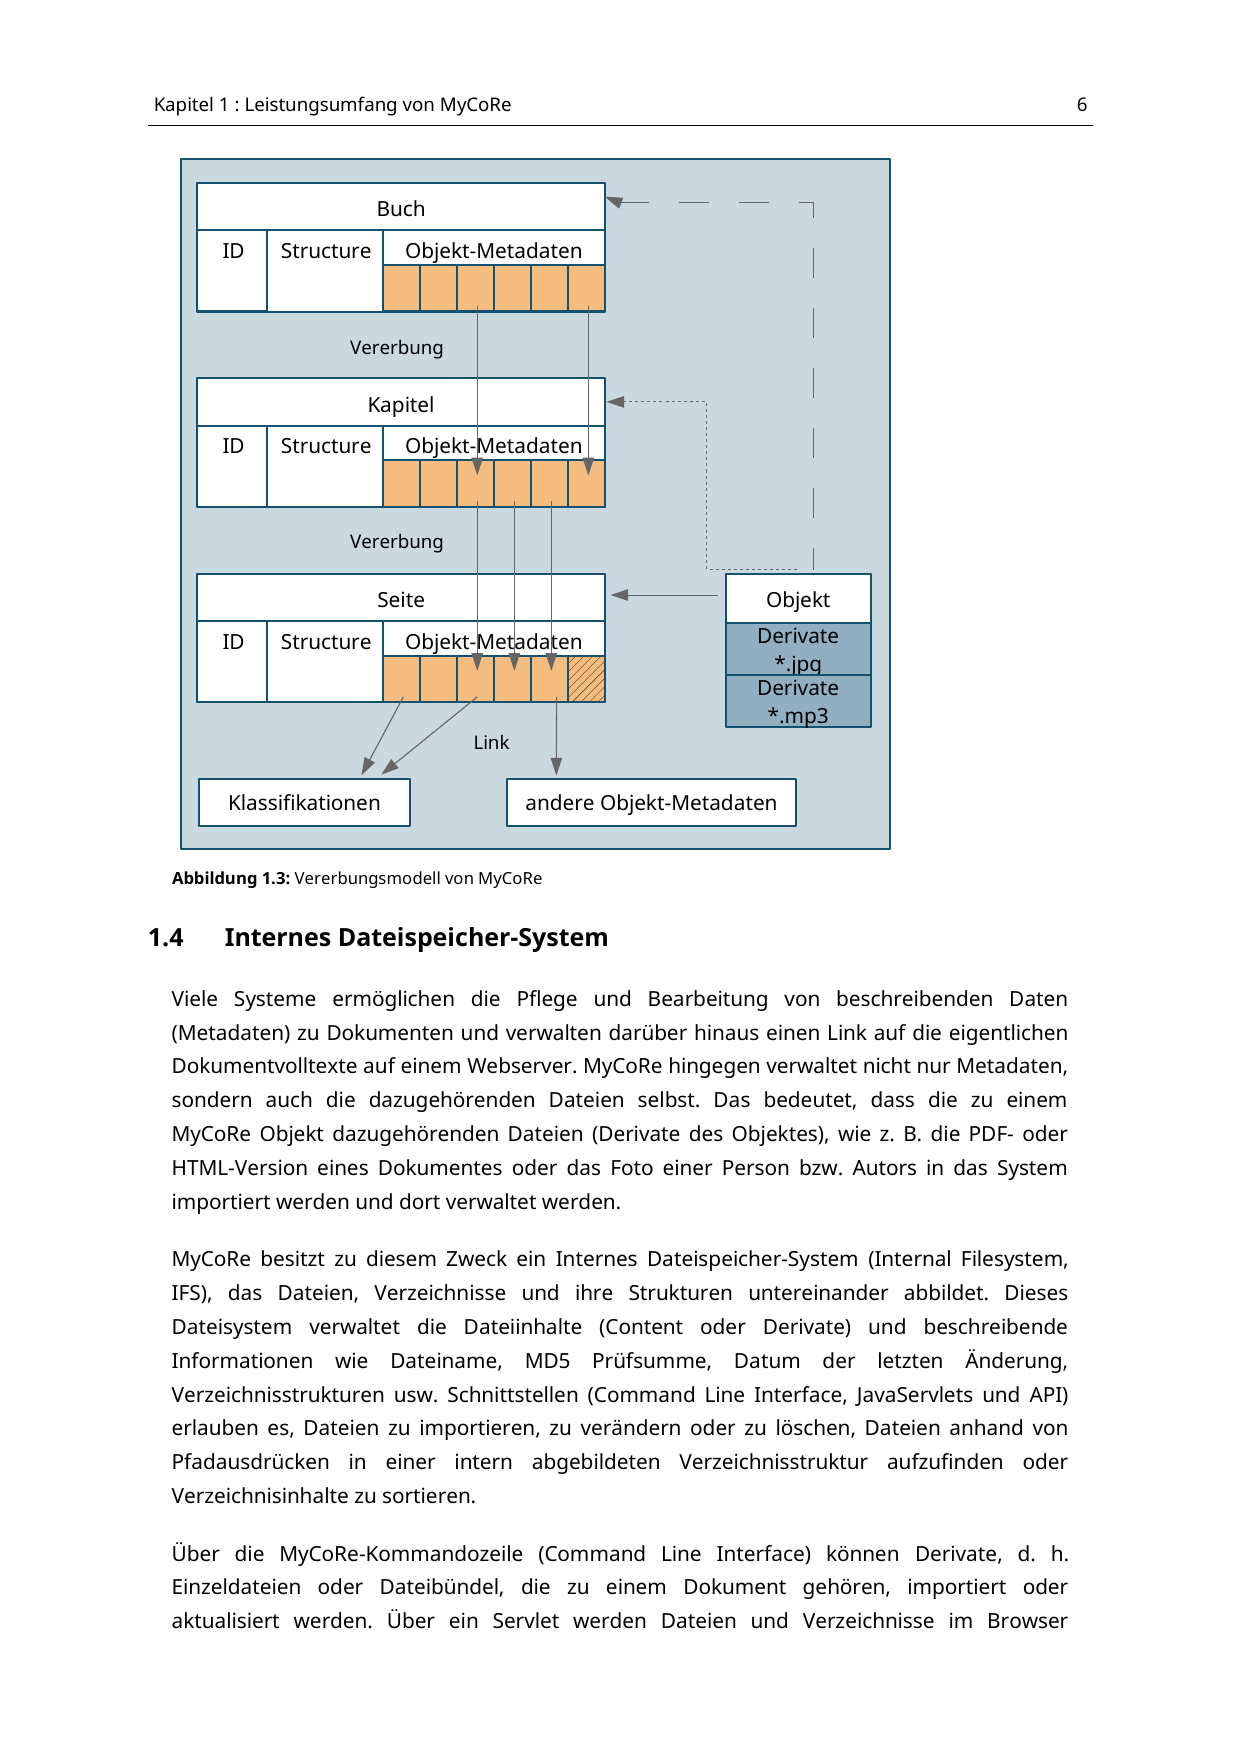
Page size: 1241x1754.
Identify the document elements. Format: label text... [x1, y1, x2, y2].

subtitle Internes Dateispeicher-System [148, 148, 1093, 953]
text MyCoRe besitzt zu diesem Zweck ein Internes Dateispeicher-System (Internal Filesystem, IFS), das Dateien, Verzeichnisse und ihre Strukturen untereinander abbildet. Dieses Dateisystem verwaltet die Dateiinhalte (Content oder Derivate) und beschreibende Informationen wie Dateiname, MD5 Prüfsumme, Datum der letzten Änderung, Verzeichnisstrukturen usw. Schnittstellen (Command Line Interface, JavaServlets und API) erlauben es, Dateien zu importieren, zu verändern oder zu löschen, Dateien anhand von Pfadausdrücken in einer intern abgebildeten Verzeichnisstruktur aufzufinden oder Verzeichnisinhalte zu sortieren. [171, 1244, 1069, 1509]
text Abbildung 1.3: Vererbungsmodell von MyCoRe [172, 177, 1069, 889]
text Viele Systeme ermöglichen die Pflege und Bearbeitung von beschreibenden Daten (Metadaten) zu Dokumenten und verwalten darüber hinaus einen Link auf die eigentlichen Dokumentvolltexte auf einem Webserver. MyCoRe hingegen verwaltet nicht nur Metadaten, sondern auch die dazugehörenden Dateien selbst. Das bedeutet, dass die zu einem MyCoRe Objekt dazugehörenden Dateien (Derivate des Objektes), wie z. B. die PDF- oder HTML-Version eines Dokumentes oder das Foto einer Person bzw. Autors in das System importiert werden und dort verwaltet werden. [171, 984, 1069, 1215]
text Über die MyCoRe-Kommandozeile (Command Line Interface) können Derivate, d. h. Einzeldateien oder Dateibündel, die zu einem Dokument gehören, importiert oder aktualisiert werden. Über ein Servlet werden Dateien und Verzeichnisse im Browser [171, 1539, 1069, 1634]
